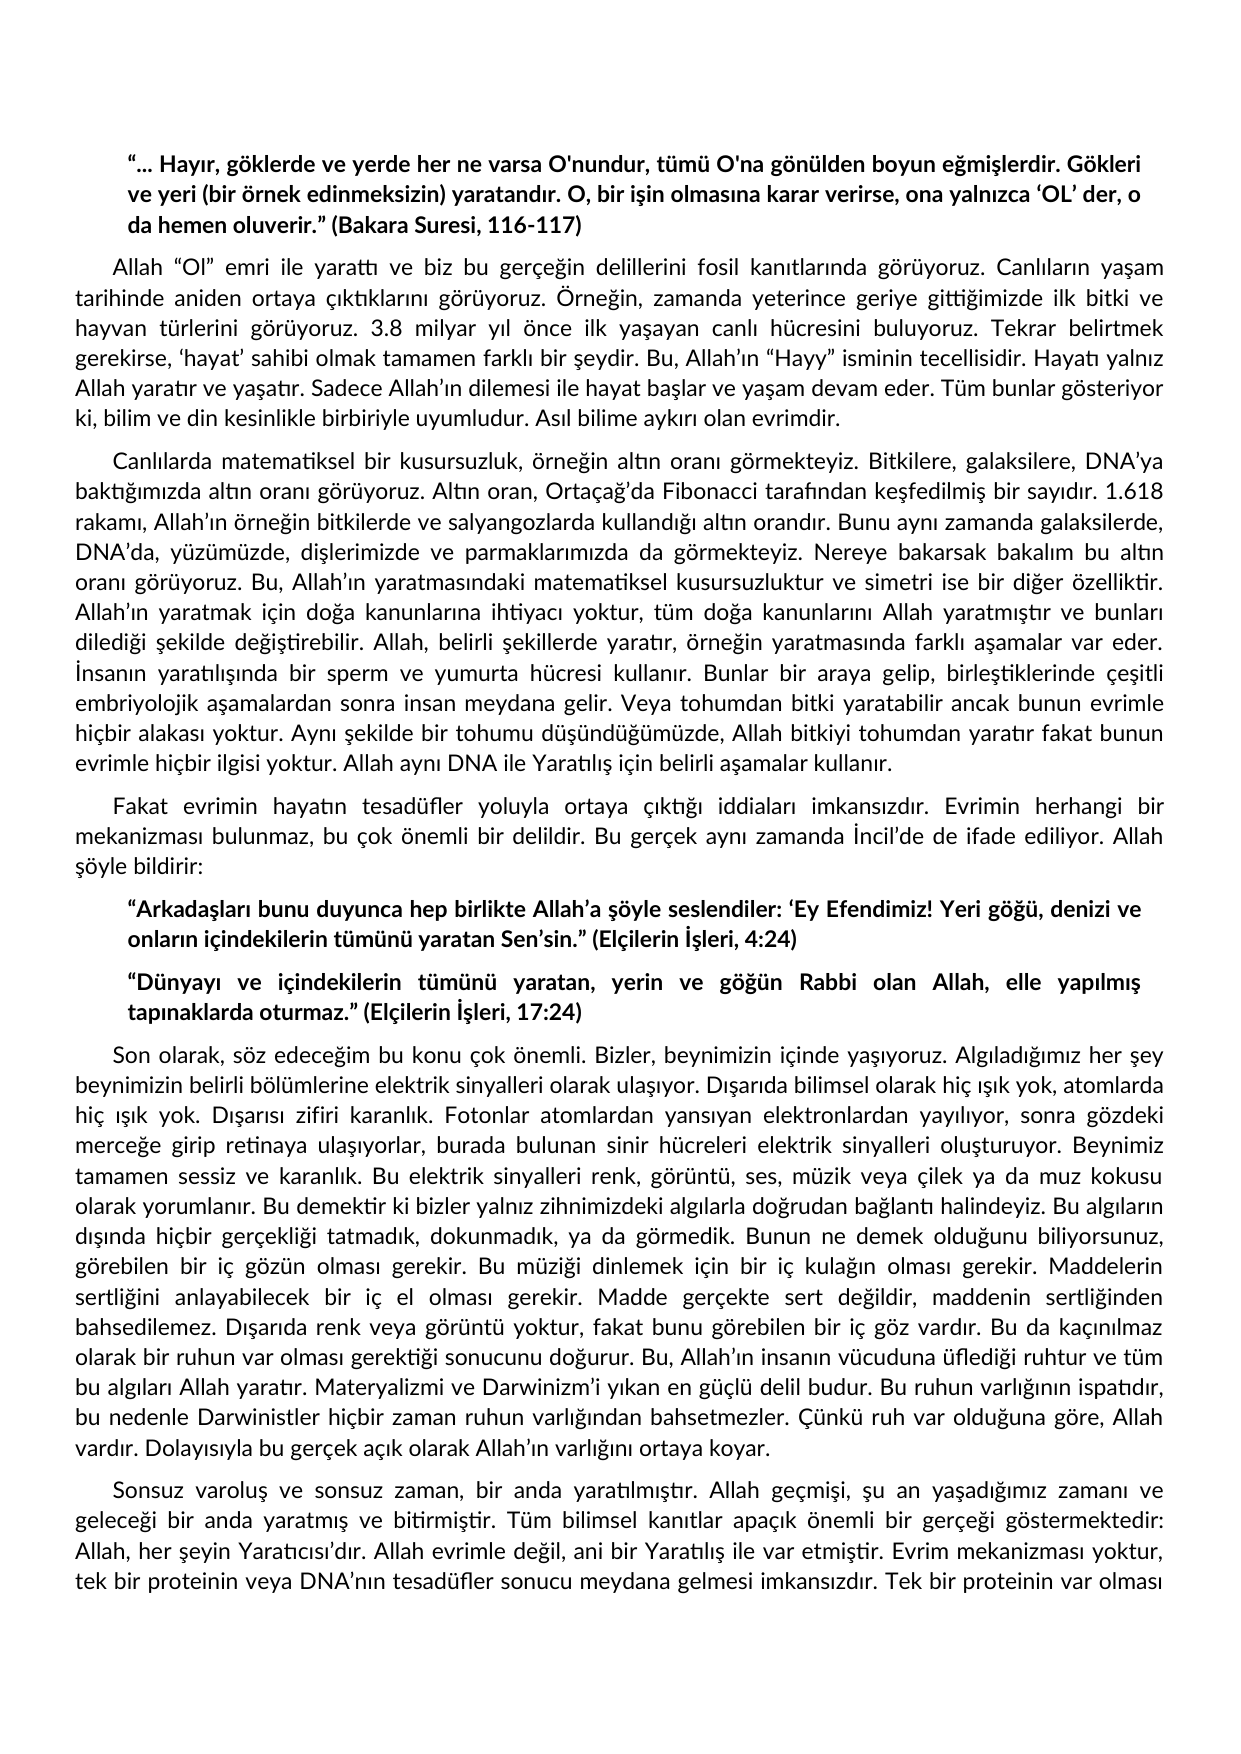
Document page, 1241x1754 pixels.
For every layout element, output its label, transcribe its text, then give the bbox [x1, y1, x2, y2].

text Canlılarda matematiksel bir kusursuzluk, örneğin altın oranı görmekteyiz. Bitkilere, galaksilere, DNA’ya baktığımızda altın oranı görüyoruz. Altın oran, Ortaçağ’da Fibonacci tarafından keşfedilmiş bir sayıdır. 1.618 rakamı, Allah’ın örneğin bitkilerde ve salyangozlarda kullandığı altın orandır. Bunu aynı zamanda galaksilerde, DNA’da, yüzümüzde, dişlerimizde ve parmaklarımızda da görmekteyiz. Nereye bakarsak bakalım bu altın oranı görüyoruz. Bu, Allah’ın yaratmasındaki matematiksel kusursuzluktur ve simetri ise bir diğer özelliktir. Allah’ın yaratmak için doğa kanunlarına ihtiyacı yoktur, tüm doğa kanunlarını Allah yaratmıştır ve bunları dilediği şekilde değiştirebilir. Allah, belirli şekillerde yaratır, örneğin yaratmasında farklı aşamalar var eder. İnsanın yaratılışında bir sperm ve yumurta hücresi kullanır. Bunlar bir araya gelip, birleştiklerinde çeşitli embriyolojik aşamalardan sonra insan meydana gelir. Veya tohumdan bitki yaratabilir ancak bunun evrimle hiçbir alakası yoktur. Aynı şekilde bir tohumu düşündüğümüzde, Allah bitkiyi tohumdan yaratır fakat bunun evrimle hiçbir ilgisi yoktur. Allah aynı DNA ile Yaratılış için belirli aşamalar kullanır. [75, 447, 1165, 776]
text “... Hayır, göklerde ve yerde her ne varsa O'nundur, tümü O'na gönülden boyun eğmişlerdir. Gökleri ve yeri (bir örnek edinmeksizin) yaratandır. O, bir işin olmasına karar verirse, ona yalnızca ‘OL’ der, o da hemen oluverir.” (Bakara Suresi, 116-117) [127, 150, 1143, 238]
text Allah “Ol” emri ile yarattı ve biz bu gerçeğin delillerini fosil kanıtlarında görüyoruz. Canlıların yaşam tarihinde aniden ortaya çıktıklarını görüyoruz. Örneğin, zamanda yeterince geriye gittiğimizde ilk bitki ve hayvan türlerini görüyoruz. 3.8 milyar yıl önce ilk yaşayan canlı hücresini buluyoruz. Tekrar belirtmek gerekirse, ‘hayat’ sahibi olmak tamamen farklı bir şeydir. Bu, Allah’ın “Hayy” isminin tecellisidir. Hayatı yalnız Allah yaratır ve yaşatır. Sadece Allah’ın dilemesi ile hayat başlar ve yaşam devam eder. Tüm bunlar gösteriyor ki, bilim ve din kesinlikle birbiriyle uyumludur. Asıl bilime aykırı olan evrimdir. [75, 253, 1165, 432]
text Sonsuz varoluş ve sonsuz zaman, bir anda yaratılmıştır. Allah geçmişi, şu an yaşadığımız zamanı ve geleceği bir anda yaratmış ve bitirmiştir. Tüm bilimsel kanıtlar apaçık önemli bir gerçeği göstermektedir: Allah, her şeyin Yaratıcısı’dır. Allah evrimle değil, ani bir Yaratılış ile var etmiştir. Evrim mekanizması yoktur, tek bir proteinin veya DNA’nın tesadüfler sonucu meydana gelmesi imkansızdır. Tek bir proteinin var olması [75, 1476, 1165, 1594]
text “Arkadaşları bunu duyunca hep birlikte Allah’a şöyle seslendiler: ‘Ey Efendimiz! Yeri göğü, denizi ve onların içindekilerin tümünü yaratan Sen’sin.” (Elçilerin İşleri, 4:24) [127, 895, 1143, 952]
text Fakat evrimin hayatın tesadüfler yoluyla ortaya çıktığı iddiaları imkansızdır. Evrimin herhangi bir mekanizması bulunmaz, bu çok önemli bir delildir. Bu gerçek aynı zamanda İncil’de de ifade ediliyor. Allah şöyle bildirir: [75, 792, 1165, 879]
text Son olarak, söz edeceğim bu konu çok önemli. Bizler, beynimizin içinde yaşıyoruz. Algıladığımız her şey beynimizin belirli bölümlerine elektrik sinyalleri olarak ulaşıyor. Dışarıda bilimsel olarak hiç ışık yok, atomlarda hiç ışık yok. Dışarısı zifiri karanlık. Fotonlar atomlardan yansıyan elektronlardan yayılıyor, sonra gözdeki merceğe girip retinaya ulaşıyorlar, burada bulunan sinir hücreleri elektrik sinyalleri oluşturuyor. Beynimiz tamamen sessiz ve karanlık. Bu elektrik sinyalleri renk, görüntü, ses, müzik veya çilek ya da muz kokusu olarak yorumlanır. Bu demektir ki bizler yalnız zihnimizdeki algılarla doğrudan bağlantı halindeyiz. Bu algıların dışında hiçbir gerçekliği tatmadık, dokunmadık, ya da görmedik. Bunun ne demek olduğunu biliyorsunuz, görebilen bir iç gözün olması gerekir. Bu müziği dinlemek için bir iç kulağın olması gerekir. Maddelerin sertliğini anlayabilecek bir iç el olması gerekir. Madde gerçekte sert değildir, maddenin sertliğinden bahsedilemez. Dışarıda renk veya görüntü yoktur, fakat bunu görebilen bir iç göz vardır. Bu da kaçınılmaz olarak bir ruhun var olması gerektiği sonucunu doğurur. Bu, Allah’ın insanın vücuduna üflediği ruhtur ve tüm bu algıları Allah yaratır. Materyalizmi ve Darwinizm’i yıkan en güçlü delil budur. Bu ruhun varlığının ispatıdır, bu nedenle Darwinistler hiçbir zaman ruhun varlığından bahsetmezler. Çünkü ruh var olduğuna göre, Allah vardır. Dolayısıyla bu gerçek açık olarak Allah’ın varlığını ortaya koyar. [75, 1041, 1165, 1461]
text “Dünyayı ve içindekilerin tümünü yaratan, yerin ve göğün Rabbi olan Allah, elle yapılmış tapınaklarda oturmaz.” (Elçilerin İşleri, 17:24) [127, 968, 1143, 1025]
